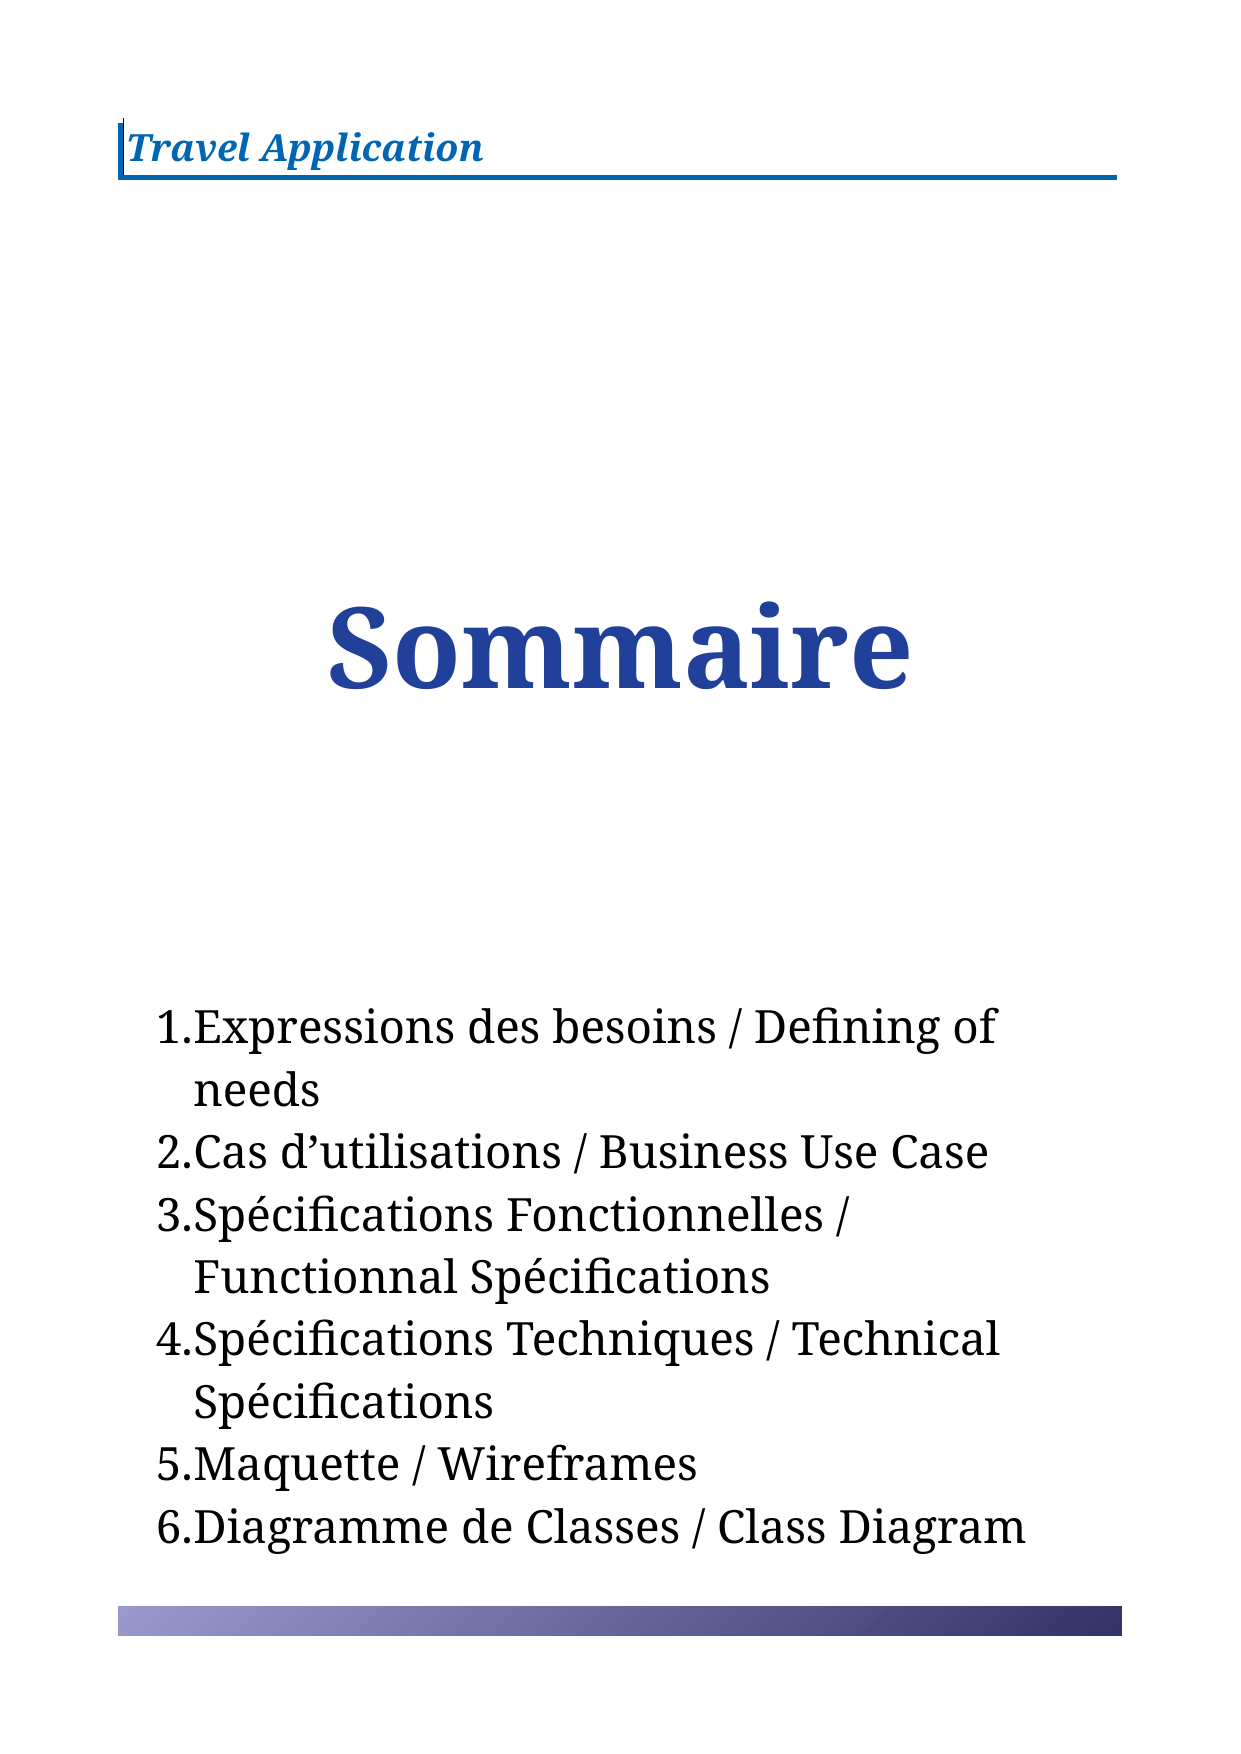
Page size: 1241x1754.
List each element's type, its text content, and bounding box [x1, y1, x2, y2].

list Maquette / Wireframes [156, 1432, 1122, 1494]
list Cas d’utilisations / Business Use Case [156, 1120, 1122, 1182]
list Expressions des besoins / Defining of needs [156, 995, 1122, 1120]
list Diagramme de Classes / Class Diagram [156, 1494, 1122, 1556]
text Sommaire [118, 568, 1122, 722]
list Spécifications Techniques / Technical Spécifications [156, 1307, 1122, 1432]
list Spécifications Fonctionnelles / Functionnal Spécifications [156, 1182, 1122, 1307]
